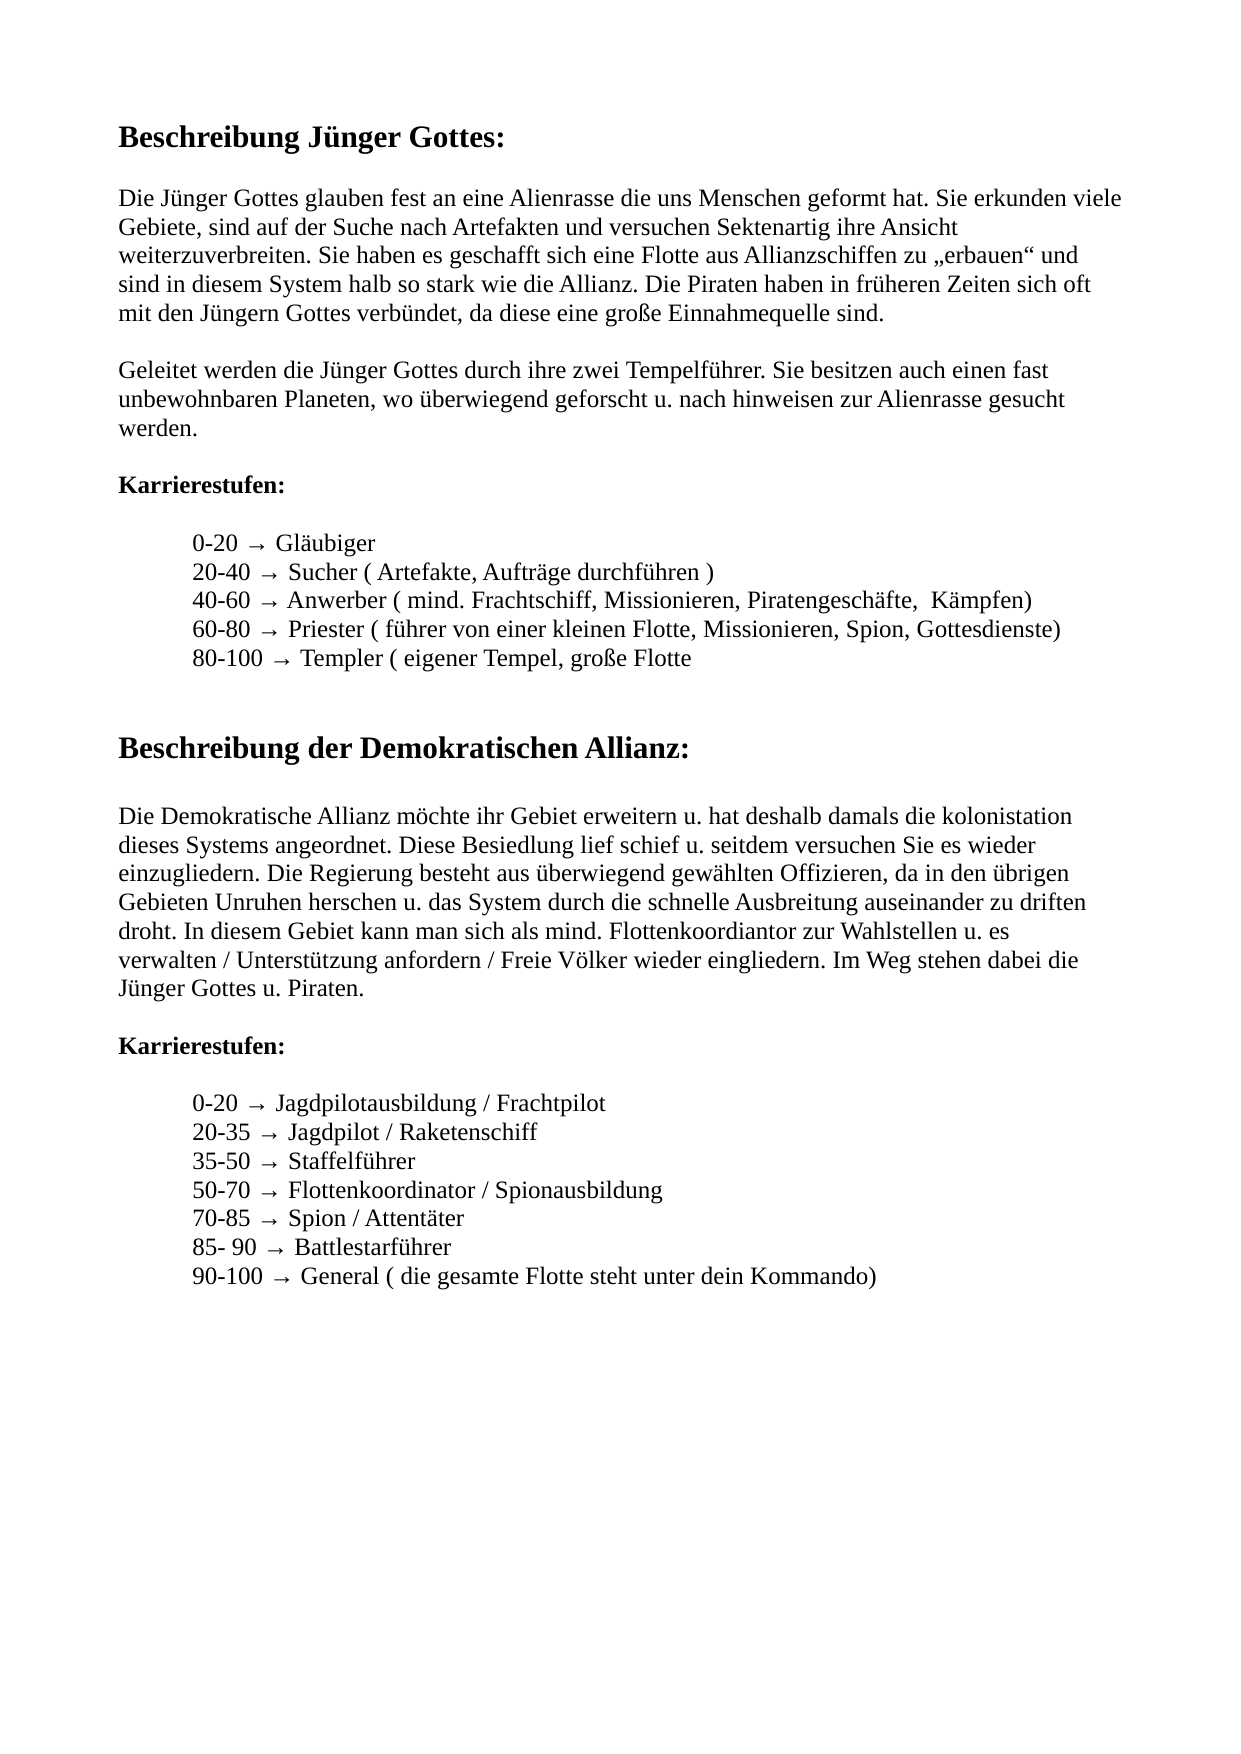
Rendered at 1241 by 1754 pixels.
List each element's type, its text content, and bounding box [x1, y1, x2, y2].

text 50-70 → Flottenkoordinator / Spionausbildung [118, 1175, 1122, 1203]
text Karrierestufen: [118, 470, 1122, 499]
text 70-85 → Spion / Attentäter [118, 1203, 1122, 1232]
text 20-35 → Jagdpilot / Raketenschiff [118, 1117, 1122, 1146]
text 90-100 → General ( die gesamte Flotte steht unter dein Kommando) [118, 1261, 1122, 1290]
text Karrierestufen: [118, 1031, 1122, 1060]
text 80-100 → Templer ( eigener Tempel, große Flotte [118, 643, 1122, 672]
text 0-20 → Gläubiger [118, 528, 1122, 557]
text 85- 90 → Battlestarführer [118, 1232, 1122, 1261]
text 60-80 → Priester ( führer von einer kleinen Flotte, Missionieren, Spion, Gottesdienste) [118, 614, 1122, 643]
text 40-60 → Anwerber ( mind. Frachtschiff, Missionieren, Piratengeschäfte, Kämpfen) [118, 585, 1122, 614]
text Die Demokratische Allianz möchte ihr Gebiet erweitern u. hat deshalb damals die kolonistation dieses Systems angeordnet. Diese Besiedlung lief schief u. seitdem versuchen Sie es wieder einzugliedern. Die Regierung besteht aus überwiegend gewählten Offizieren, da in den übrigen Gebieten Unruhen herschen u. das System durch die schnelle Ausbreitung auseinander zu driften droht. In diesem Gebiet kann man sich als mind. Flottenkoordiantor zur Wahlstellen u. es verwalten / Unterstützung anfordern / Freie Völker wieder eingliedern. Im Weg stehen dabei die Jünger Gottes u. Piraten. [118, 801, 1122, 1002]
text 0-20 → Jagdpilotausbildung / Frachtpilot [118, 1088, 1122, 1117]
text 35-50 → Staffelführer [118, 1146, 1122, 1175]
text 20-40 → Sucher ( Artefakte, Aufträge durchführen ) [118, 557, 1122, 585]
text Geleitet werden die Jünger Gottes durch ihre zwei Tempelführer. Sie besitzen auch einen fast unbewohnbaren Planeten, wo überwiegend geforscht u. nach hinweisen zur Alienrasse gesucht werden. [118, 355, 1122, 442]
text Beschreibung der Demokratischen Allianz: [118, 729, 1122, 765]
text Beschreibung Jünger Gottes: [118, 118, 1122, 154]
text Die Jünger Gottes glauben fest an eine Alienrasse die uns Menschen geformt hat. Sie erkunden viele Gebiete, sind auf der Suche nach Artefakten und versuchen Sektenartig ihre Ansicht weiterzuverbreiten. Sie haben es geschafft sich eine Flotte aus Allianzschiffen zu „erbauen“ und sind in diesem System halb so stark wie die Allianz. Die Piraten haben in früheren Zeiten sich oft mit den Jüngern Gottes verbündet, da diese eine große Einnahmequelle sind. [118, 183, 1122, 327]
